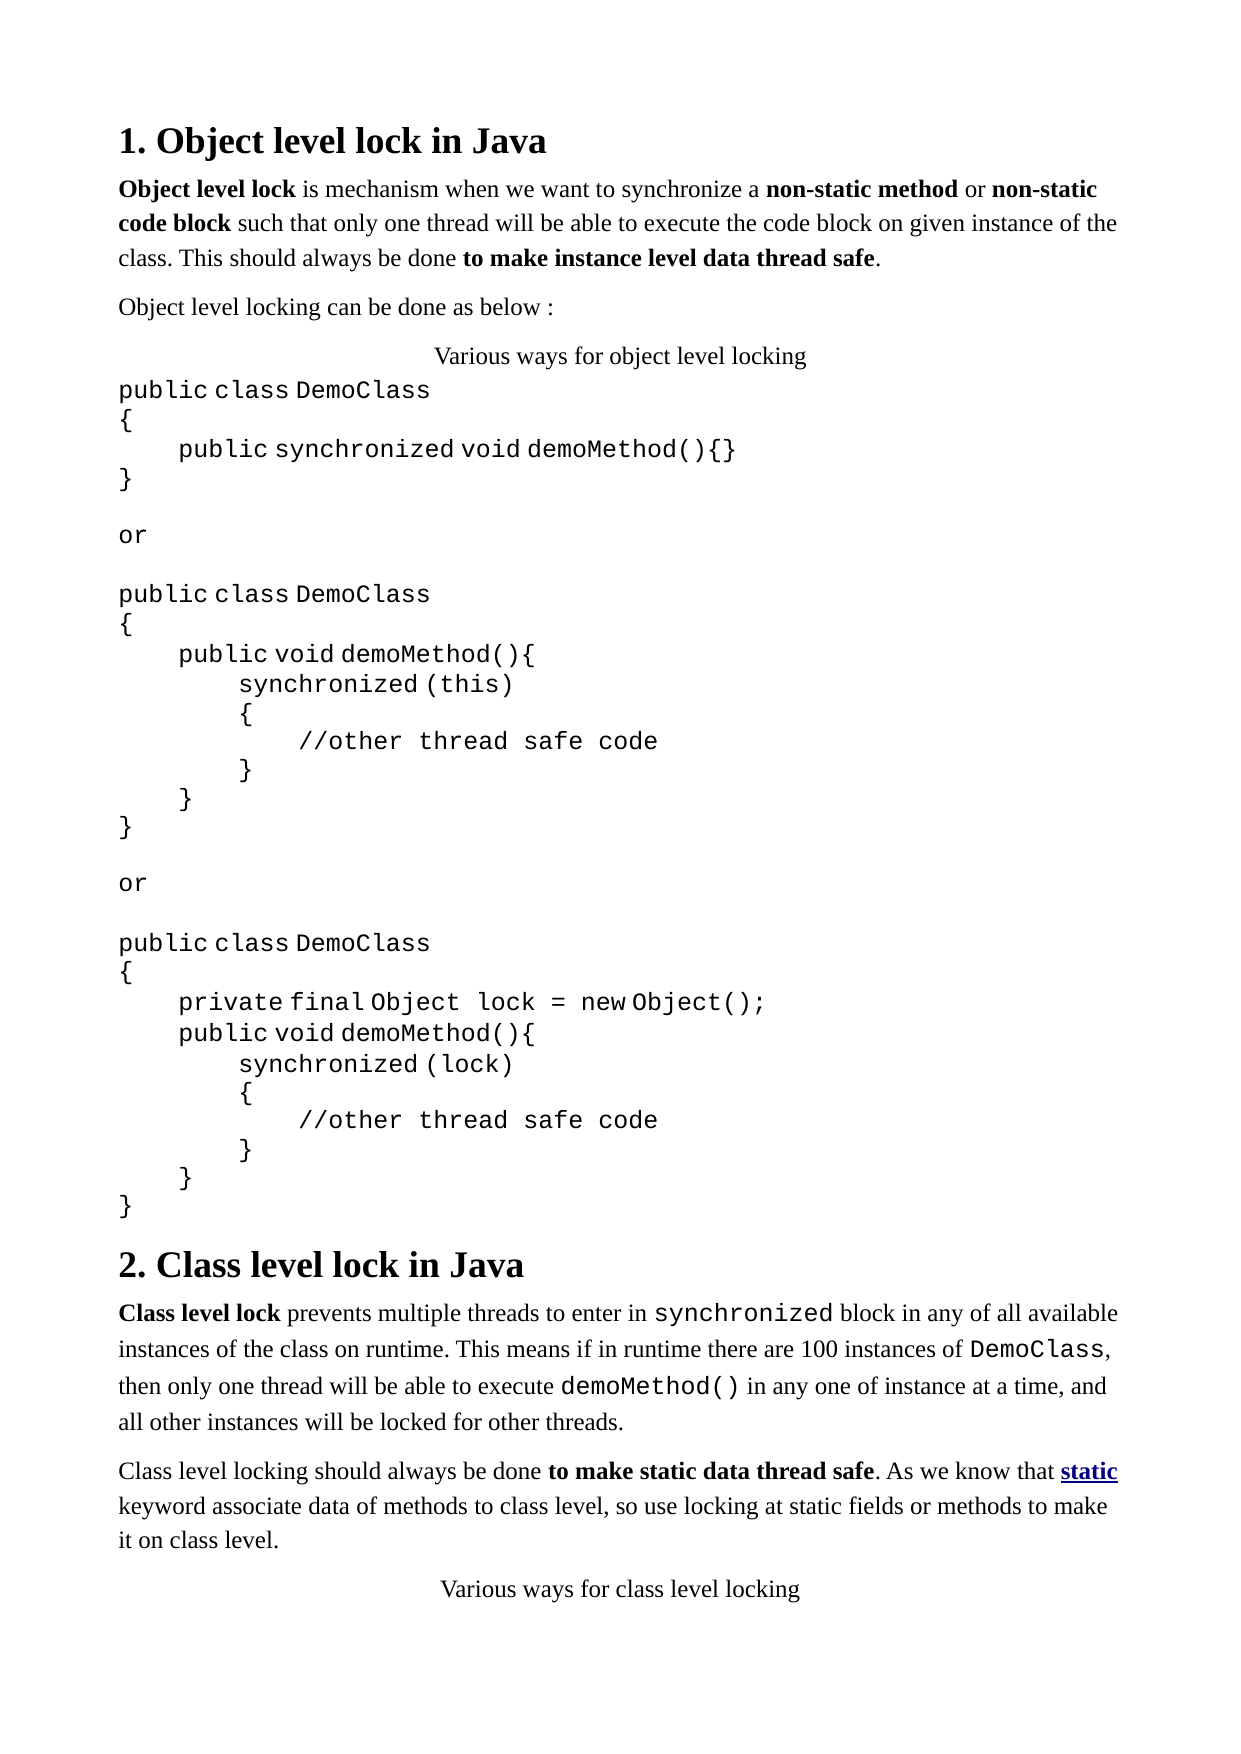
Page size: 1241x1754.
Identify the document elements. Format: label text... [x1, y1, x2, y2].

subtitle 2. Class level lock in Java [118, 1242, 1122, 1285]
subtitle 1. Object level lock in Java [118, 118, 1122, 161]
table_header public class DemoClass { public synchronized void demoMethod(){} } or public class DemoClass { public void demoMethod(){ synchronized (this) { //other thread safe code } } } or public class DemoClass { private final Object lock = new Object(); public void demoMethod(){ synchronized (lock) { //other thread safe code } } } [118, 375, 777, 1221]
text Various ways for class level locking [118, 1574, 1122, 1603]
text Various ways for object level locking [118, 341, 1122, 369]
text Class level lock prevents multiple threads to enter in synchronized block in any of all available instances of the class on runtime. This means if in runtime there are 100 instances of DemoClass, then only one thread will be able to execute demoMethod() in any one of instance at a time, and all other instances will be locked for other threads. [118, 1298, 1122, 1436]
text Object level locking can be done as below : [118, 292, 1122, 321]
text Object level lock is mechanism when we want to synchronize a non-static method or non-static code block such that only one thread will be able to execute the code block on given instance of the class. This should always be done to make instance level data thread safe. [118, 174, 1122, 271]
text Class level locking should always be done to make static data thread safe. As we know that static keyword associate data of methods to class level, so use locking at static fields or methods to make it on class level. [118, 1456, 1122, 1554]
